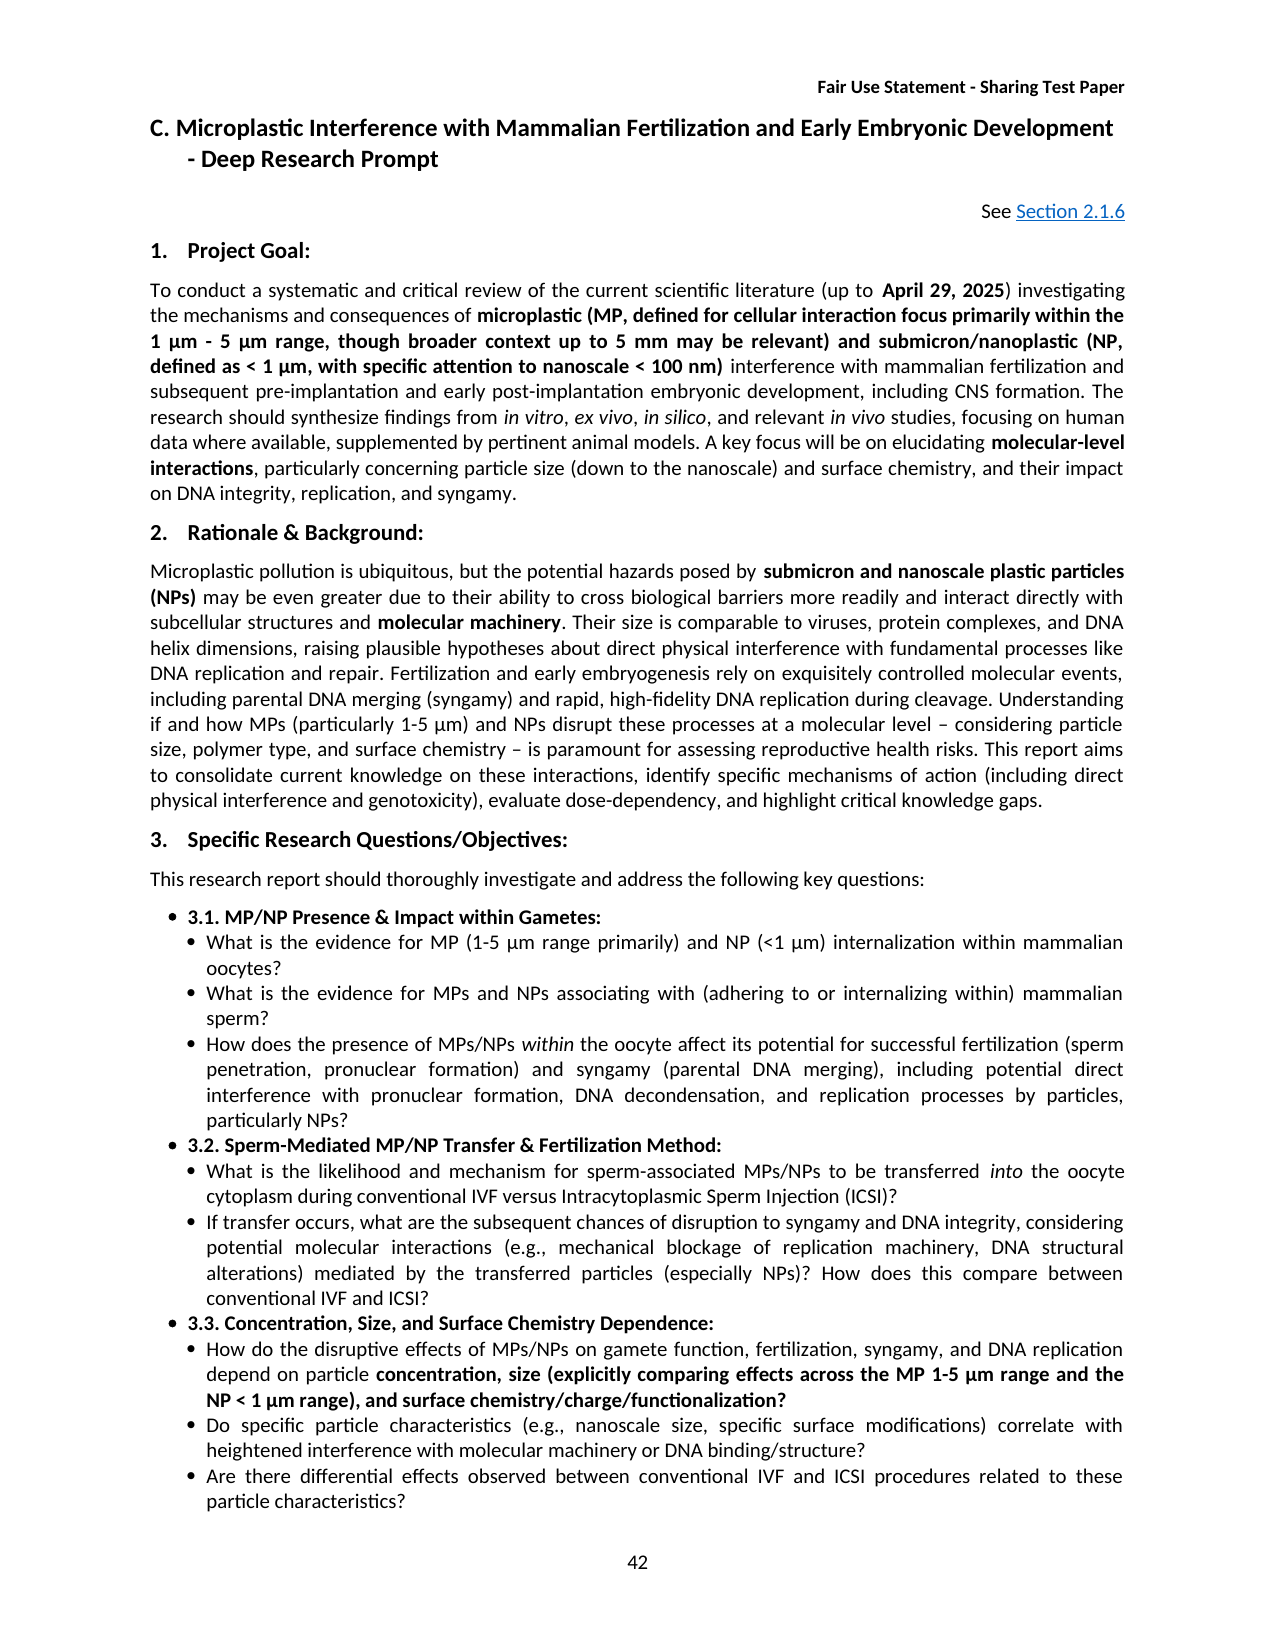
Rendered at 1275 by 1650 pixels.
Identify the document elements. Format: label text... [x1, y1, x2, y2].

list Are there differential effects observed between conventional IVF and ICSI procedures related to these particle characteristics? [187, 1463, 1125, 1514]
list If transfer occurs, what are the subsequent chances of disruption to syngamy and DNA integrity, considering potential molecular interactions (e.g., mechanical blockage of replication machinery, DNA structural alterations) mediated by the transferred particles (especially NPs)? How does this compare between conventional IVF and ICSI? [187, 1209, 1125, 1311]
text See Section 2.1.6 [150, 198, 1125, 224]
text This research report should thoroughly investigate and address the following key questions: [150, 866, 1125, 891]
text To conduct a systematic and critical review of the current scientific literature (up to April 29, 2025) investigating the mechanisms and consequences of microplastic (MP, defined for cellular interaction focus primarily within the 1 µm - 5 µm range, though broader context up to 5 mm may be relevant) and submicron/nanoplastic (NP, defined as < 1 µm, with specific attention to nanoscale < 100 nm) interference with mammalian fertilization and subsequent pre-implantation and early post-implantation embryonic development, including CNS formation. The research should synthesize findings from in vitro, ex vivo, in silico, and relevant in vivo studies, focusing on human data where available, supplemented by pertinent animal models. A key focus will be on elucidating molecular-level interactions, particularly concerning particle size (down to the nanoscale) and surface chemistry, and their impact on DNA integrity, replication, and syngamy. [150, 277, 1125, 506]
list How do the disruptive effects of MPs/NPs on gamete function, fertilization, syngamy, and DNA replication depend on particle concentration, size (explicitly comparing effects across the MP 1-5 µm range and the NP < 1 µm range), and surface chemistry/charge/functionalization? [187, 1336, 1125, 1412]
subtitle Specific Research Questions/Objectives: [150, 825, 1125, 853]
subtitle Microplastic Interference with Mammalian Fertilization and Early Embryonic Development - Deep Research Prompt [150, 112, 1125, 173]
list 3.2. Sperm-Mediated MP/NP Transfer & Fertilization Method: [169, 1133, 1125, 1158]
list 3.3. Concentration, Size, and Surface Chemistry Dependence: [169, 1311, 1125, 1336]
list How does the presence of MPs/NPs within the oocyte affect its potential for successful fertilization (sperm penetration, pronuclear formation) and syngamy (parental DNA merging), including potential direct interference with pronuclear formation, DNA decondensation, and replication processes by particles, particularly NPs? [187, 1031, 1125, 1133]
list What is the likelihood and mechanism for sperm-associated MPs/NPs to be transferred into the oocyte cytoplasm during conventional IVF versus Intracytoplasmic Sperm Injection (ICSI)? [187, 1158, 1125, 1209]
list What is the evidence for MPs and NPs associating with (adhering to or internalizing within) mammalian sperm? [187, 980, 1125, 1031]
list What is the evidence for MP (1-5 µm range primarily) and NP (<1 µm) internalization within mammalian oocytes? [187, 929, 1125, 980]
list Do specific particle characteristics (e.g., nanoscale size, specific surface modifications) correlate with heightened interference with molecular machinery or DNA binding/structure? [187, 1412, 1125, 1463]
list 3.1. MP/NP Presence & Impact within Gametes: [169, 904, 1125, 929]
text Microplastic pollution is ubiquitous, but the potential hazards posed by submicron and nanoscale plastic particles (NPs) may be even greater due to their ability to cross biological barriers more readily and interact directly with subcellular structures and molecular machinery. Their size is comparable to viruses, protein complexes, and DNA helix dimensions, raising plausible hypotheses about direct physical interference with fundamental processes like DNA replication and repair. Fertilization and early embryogenesis rely on exquisitely controlled molecular events, including parental DNA merging (syngamy) and rapid, high-fidelity DNA replication during cleavage. Understanding if and how MPs (particularly 1-5 µm) and NPs disrupt these processes at a molecular level – considering particle size, polymer type, and surface chemistry – is paramount for assessing reproductive health risks. This report aims to consolidate current knowledge on these interactions, identify specific mechanisms of action (including direct physical interference and genotoxicity), evaluate dose-dependency, and highlight critical knowledge gaps. [150, 559, 1125, 813]
subtitle Project Goal: [150, 236, 1125, 264]
subtitle Rationale & Background: [150, 518, 1125, 546]
